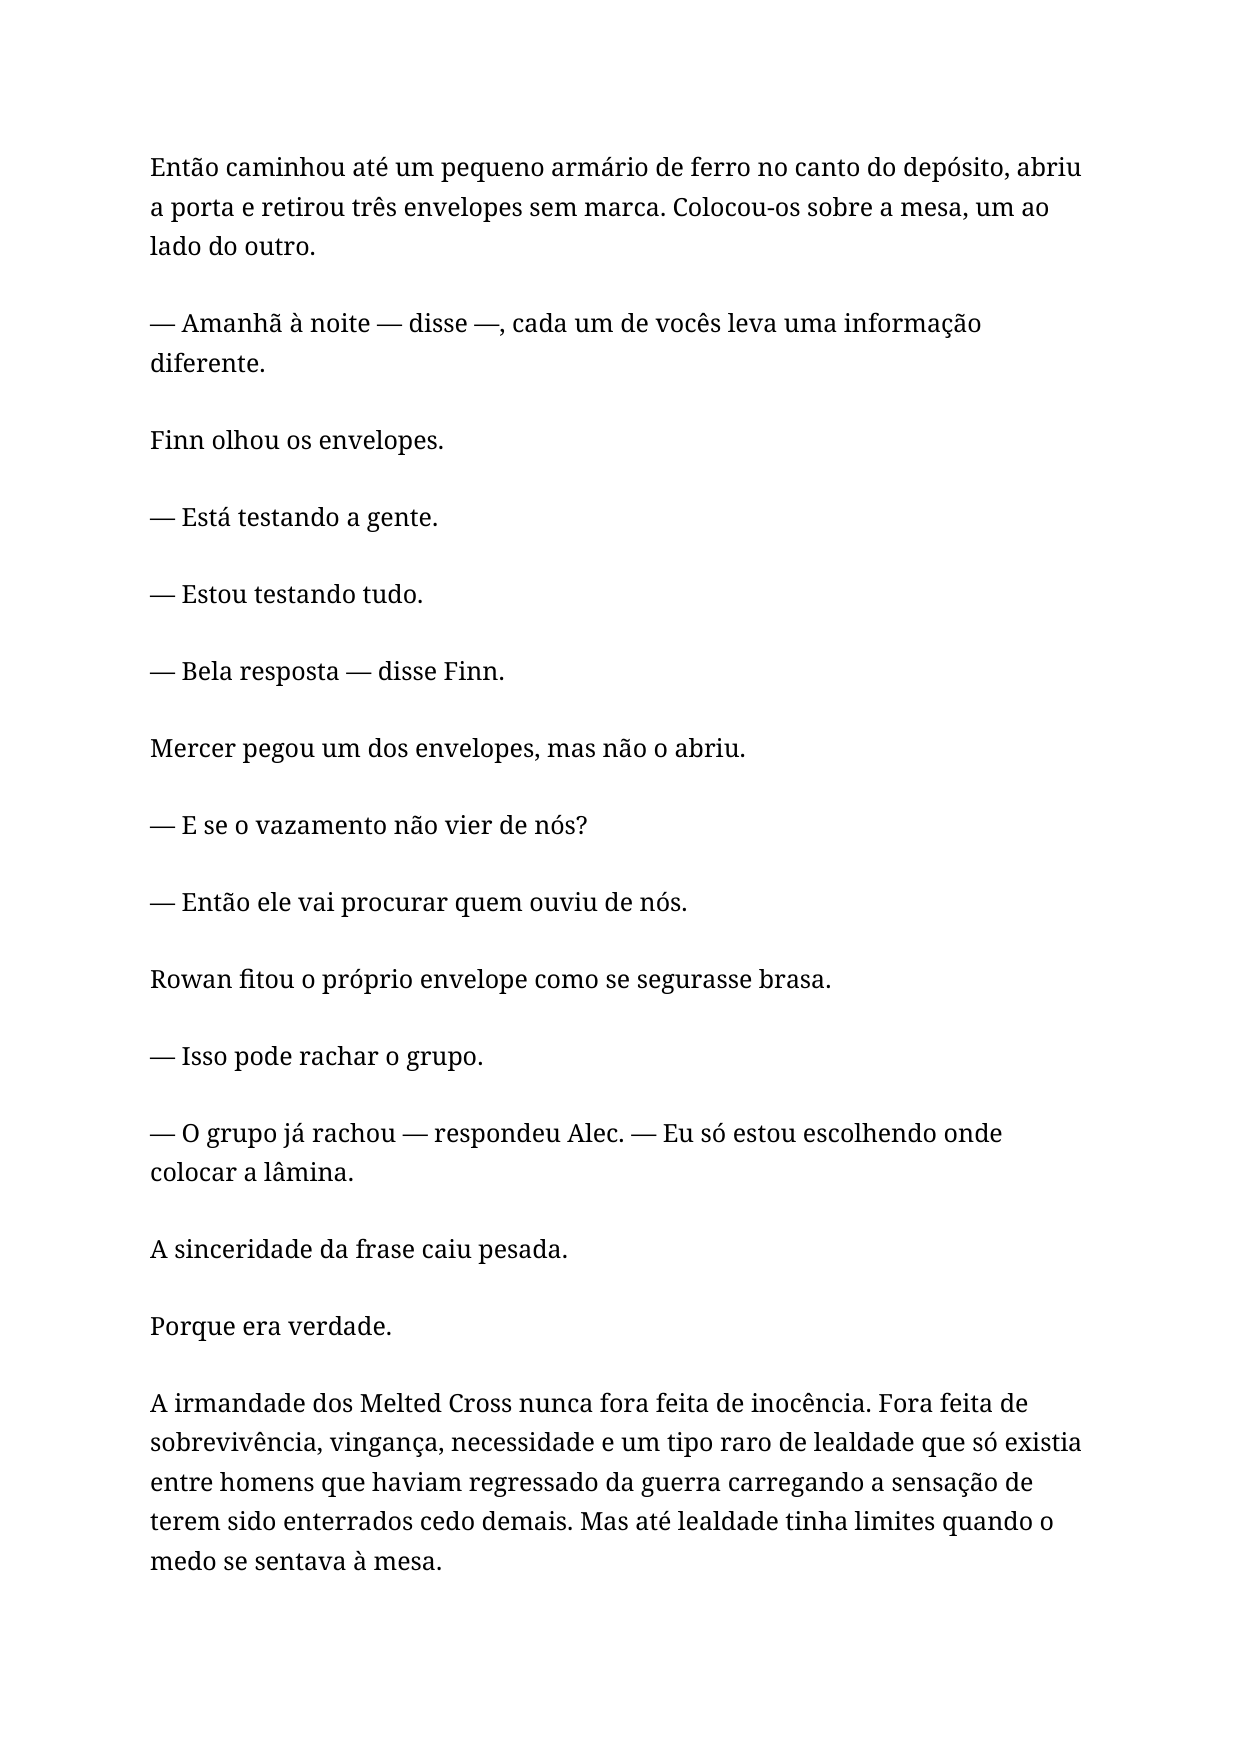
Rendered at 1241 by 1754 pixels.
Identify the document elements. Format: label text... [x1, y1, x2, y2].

text — E se o vazamento não vier de nós? [150, 807, 1090, 841]
text Mercer pegou um dos envelopes, mas não o abriu. [150, 730, 1090, 764]
text — Estou testando tudo. [150, 576, 1090, 610]
text Porque era verdade. [150, 1309, 1090, 1343]
text Rowan fitou o próprio envelope como se segurasse brasa. [150, 961, 1090, 995]
text — Bela resposta — disse Finn. [150, 653, 1090, 687]
text — O grupo já rachou — respondeu Alec. — Eu só estou escolhendo onde colocar a lâmina. [150, 1115, 1090, 1189]
text A sinceridade da frase caiu pesada. [150, 1232, 1090, 1266]
text — Amanhã à noite — disse —, cada um de vocês leva uma informação diferente. [150, 306, 1090, 379]
text — Então ele vai procurar quem ouviu de nós. [150, 884, 1090, 918]
text — Isso pode rachar o grupo. [150, 1038, 1090, 1072]
text A irmandade dos Melted Cross nunca fora feita de inocência. Fora feita de sobrevivência, vingança, necessidade e um tipo raro de lealdade que só existia entre homens que haviam regressado da guerra carregando a sensação de terem sido enterrados cedo demais. Mas até lealdade tinha limites quando o medo se sentava à mesa. [150, 1386, 1090, 1578]
text — Está testando a gente. [150, 499, 1090, 533]
text Finn olhou os envelopes. [150, 422, 1090, 456]
text Então caminhou até um pequeno armário de ferro no canto do depósito, abriu a porta e retirou três envelopes sem marca. Colocou-os sobre a mesa, um ao lado do outro. [150, 150, 1090, 263]
